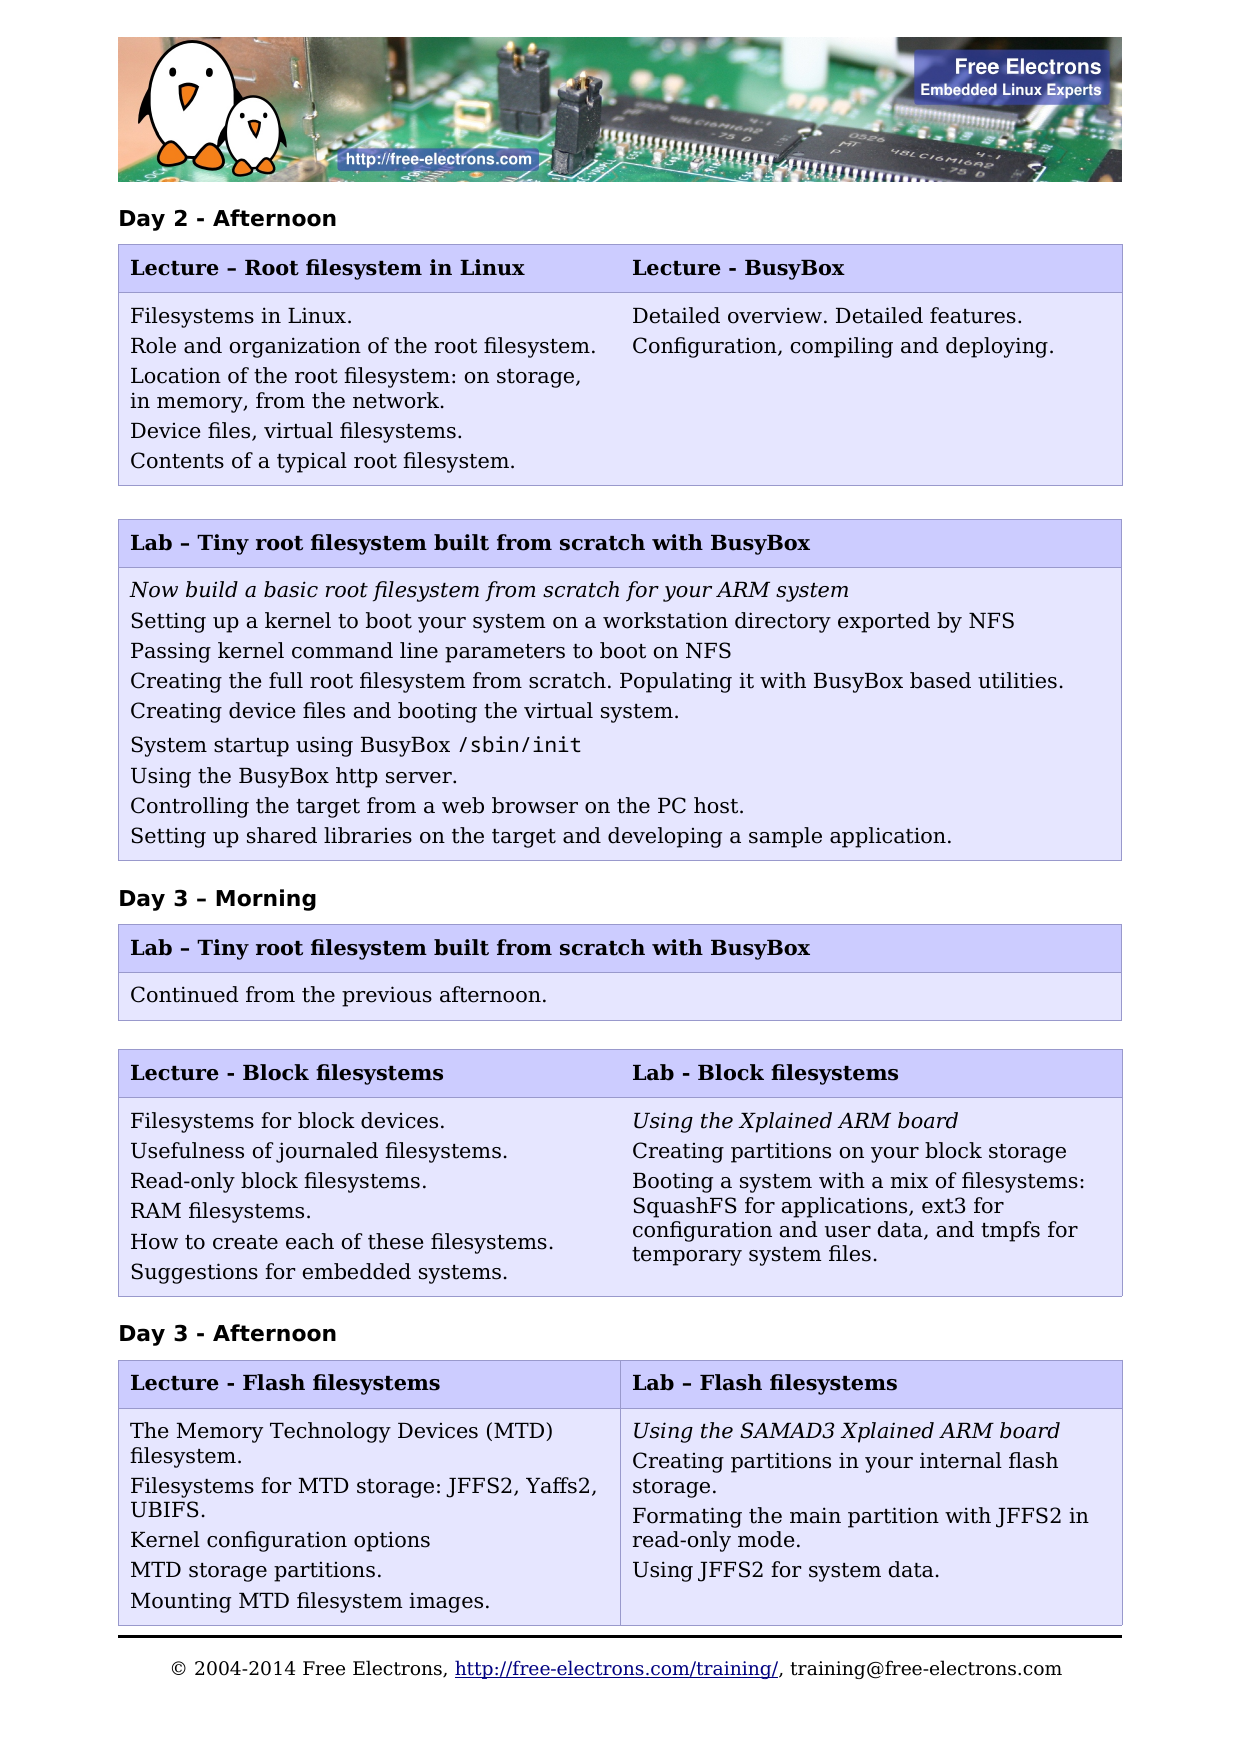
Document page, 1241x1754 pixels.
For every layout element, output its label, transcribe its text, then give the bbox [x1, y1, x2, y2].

table_cell Continued from the previous afternoon. [119, 973, 1121, 1020]
table_header Lab - Block filesystems [620, 1050, 1122, 1097]
table_header Lab – Tiny root filesystem built from scratch with BusyBox [119, 925, 1121, 972]
table_cell Filesystems in Linux. Role and organization of the root filesystem. Location of the root filesystem: on storage, in memory, from the network. Device files, virtual filesystems. Contents of a typical root filesystem. [119, 293, 620, 485]
table_cell Using the SAMAD3 Xplained ARM board Creating partitions in your internal flash storage. Formating the main partition with JFFS2 in read-only mode. Using JFFS2 for system data. [621, 1409, 1122, 1625]
table_header Lecture - Block filesystems [119, 1050, 620, 1097]
table_header Lab – Flash filesystems [621, 1361, 1122, 1408]
picture [118, 37, 1122, 182]
table_cell The Memory Technology Devices (MTD) filesystem. Filesystems for MTD storage: JFFS2, Yaffs2, UBIFS. Kernel configuration options MTD storage partitions. Mounting MTD filesystem images. [119, 1409, 620, 1625]
table_header Lecture - BusyBox [620, 245, 1122, 292]
table_cell Now build a basic root filesystem from scratch for your ARM system Setting up a kernel to boot your system on a workstation directory exported by NFS Passing kernel command line parameters to boot on NFS Creating the full root filesystem from scratch. Populating it with BusyBox based utilities. Creating device files and booting the virtual system. System startup using BusyBox /sbin/init Using the BusyBox http server. Controlling the target from a web browser on the PC host. Setting up shared libraries on the target and developing a sample application. [119, 568, 1121, 860]
table_header Lecture – Root filesystem in Linux [119, 245, 620, 292]
subtitle Day 2 - Afternoon [118, 206, 1122, 232]
table_cell Detailed overview. Detailed features. Configuration, compiling and deploying. [620, 293, 1122, 485]
subtitle Day 3 – Morning [118, 885, 1122, 911]
table_cell Using the Xplained ARM board Creating partitions on your block storage Booting a system with a mix of filesystems: SquashFS for applications, ext3 for configuration and user data, and tmpfs for temporary system files. [620, 1098, 1122, 1296]
subtitle Day 3 - Afternoon [118, 1321, 1122, 1347]
table_header Lab – Tiny root filesystem built from scratch with BusyBox [119, 520, 1121, 567]
table_cell Filesystems for block devices. Usefulness of journaled filesystems. Read-only block filesystems. RAM filesystems. How to create each of these filesystems. Suggestions for embedded systems. [119, 1098, 620, 1296]
table_header Lecture - Flash filesystems [119, 1361, 620, 1408]
